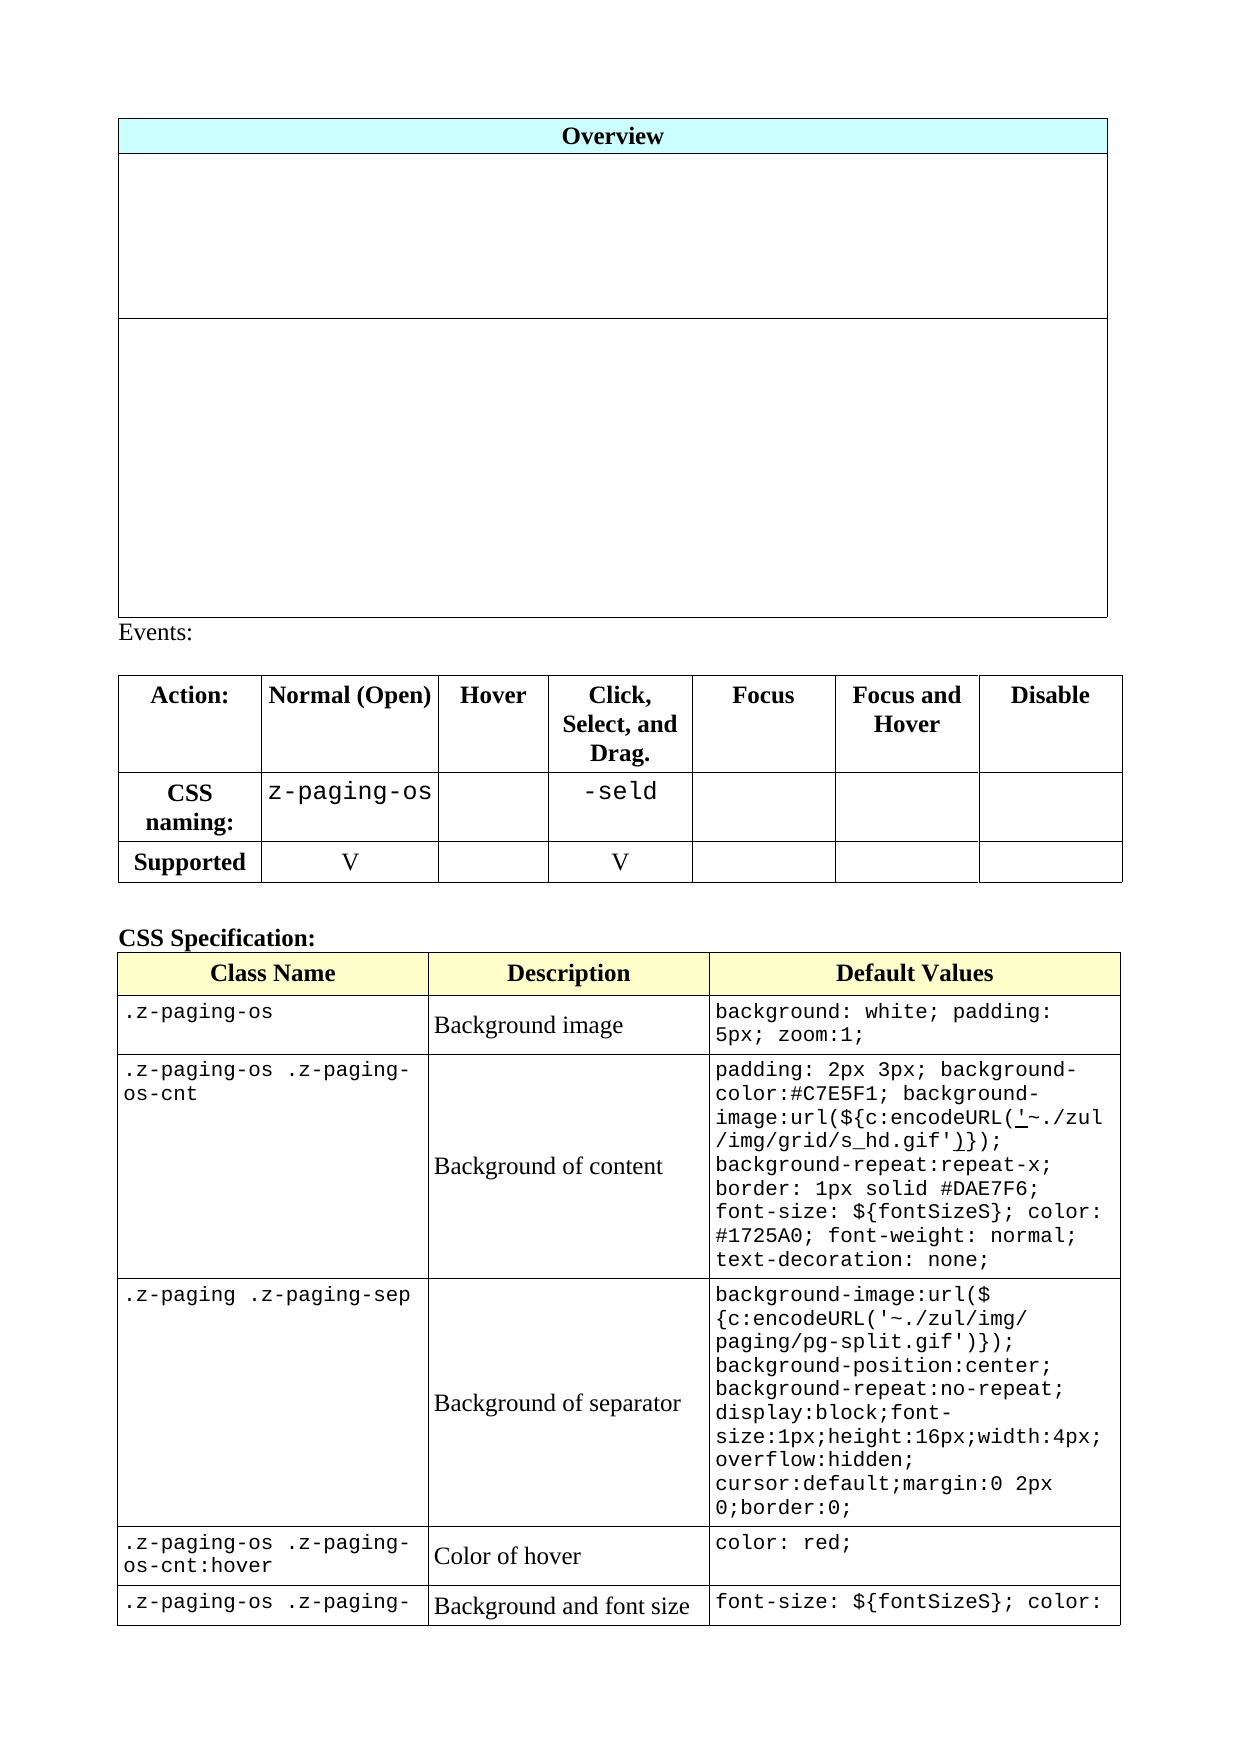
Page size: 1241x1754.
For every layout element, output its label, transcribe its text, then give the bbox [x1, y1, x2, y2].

table_cell background: white; padding: 5px; zoom:1; [710, 996, 1120, 1054]
table_cell .z-paging .z-paging-sep [118, 1279, 428, 1526]
table_header Hover [439, 676, 548, 772]
table_cell [439, 773, 548, 841]
table_cell V [262, 842, 438, 882]
table_header Normal (Open) [262, 676, 438, 772]
table_cell [119, 154, 1107, 318]
table_cell z-paging-os [262, 773, 438, 841]
table_cell [980, 773, 1122, 841]
table_cell Background and font size [429, 1586, 709, 1625]
table_cell .z-paging-os .z-paging- [118, 1586, 428, 1625]
table_cell Background of separator [429, 1279, 709, 1526]
table_cell font-size: ${fontSizeS}; color: [710, 1586, 1120, 1625]
table_cell Supported [119, 842, 261, 882]
table_header Focus [693, 676, 835, 772]
table_cell [693, 773, 835, 841]
table_cell V [549, 842, 692, 882]
table_header Disable [980, 676, 1122, 772]
table_header Class Name [118, 953, 428, 995]
table_cell [836, 773, 978, 841]
table_cell Background image [429, 996, 709, 1054]
table_header Action: [119, 676, 261, 772]
table_cell padding: 2px 3px; background-color:#C7E5F1; background-image:url(${c:encodeURL('~./zul/img/grid/s_hd.gif')}); background-repeat:repeat-x; border: 1px solid #DAE7F6; font-size: ${fontSizeS}; color: #1725A0; font-weight: normal; text-decoration: none; [710, 1055, 1120, 1278]
table_cell [980, 842, 1122, 882]
table_header Default Values [710, 953, 1120, 995]
table_cell .z-paging-os .z-paging-os-cnt:hover [118, 1527, 428, 1585]
table_cell [836, 842, 978, 882]
table_cell color: red; [710, 1527, 1120, 1585]
table_cell .z-paging-os .z-paging-os-cnt [118, 1055, 428, 1278]
table_cell Color of hover [429, 1527, 709, 1585]
table_cell [439, 842, 548, 882]
table_cell [693, 842, 835, 882]
table_cell CSS naming: [119, 773, 261, 841]
table_cell [119, 319, 1107, 617]
text Events: [118, 617, 1122, 674]
table_cell -seld [549, 773, 692, 841]
table_header Overview [119, 119, 1107, 153]
table_header Description [429, 953, 709, 995]
table_cell .z-paging-os [118, 996, 428, 1054]
table_cell Background of content [429, 1055, 709, 1278]
table_header Focus and Hover [836, 676, 978, 772]
table_header Click, Select, and Drag. [549, 676, 692, 772]
table_cell background-image:url(${c:encodeURL('~./zul/img/paging/pg-split.gif')}); background-position:center; background-repeat:no-repeat; display:block;font-size:1px;height:16px;width:4px;overflow:hidden; cursor:default;margin:0 2px 0;border:0; [710, 1279, 1120, 1526]
text CSS Specification: [118, 923, 1122, 952]
